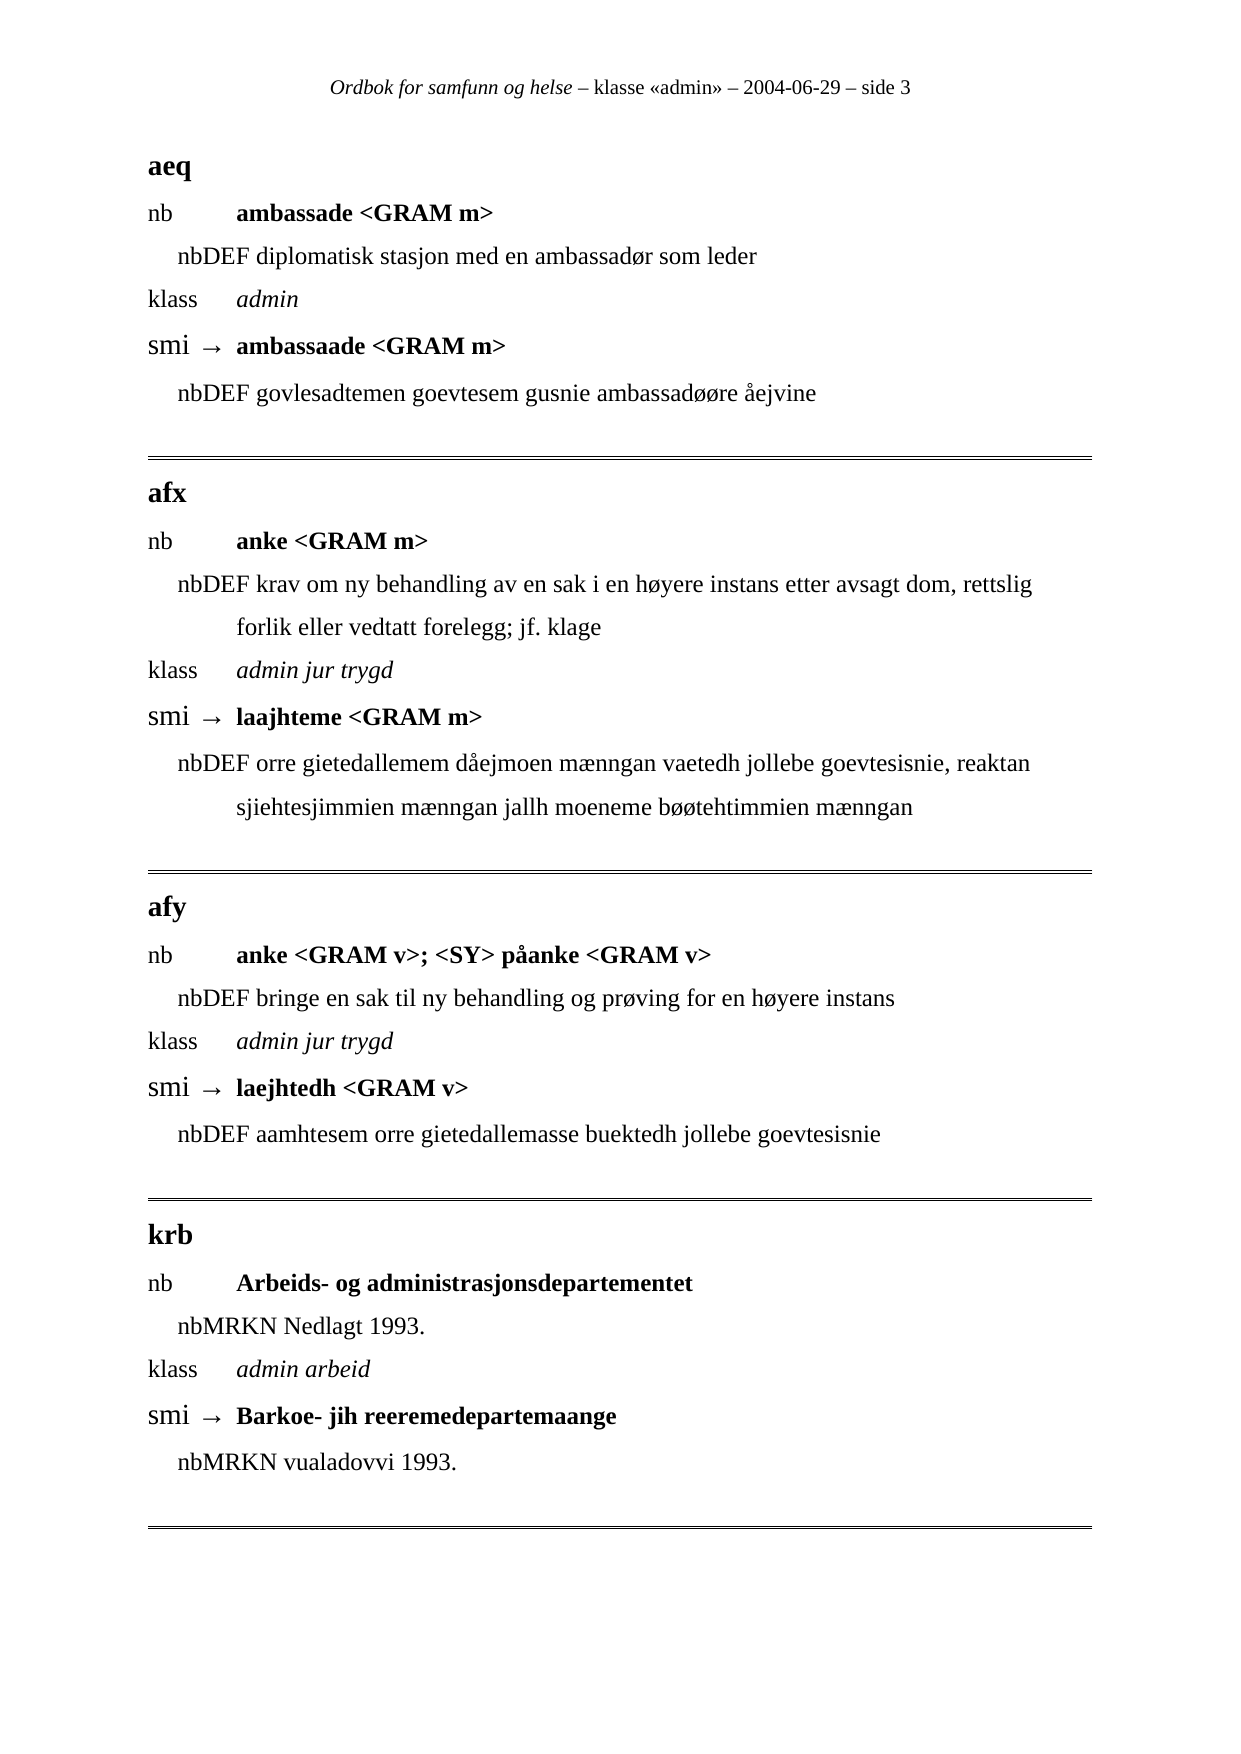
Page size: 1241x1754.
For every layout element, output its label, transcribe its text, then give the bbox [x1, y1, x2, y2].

text afx [148, 475, 1092, 509]
text nb Arbeids- og administrasjonsdepartementet [148, 1268, 1092, 1296]
text nbDEF krav om ny behandling av en sak i en høyere instans etter avsagt dom, rettslig forlik eller vedtatt forelegg; jf. klage [177, 569, 1092, 641]
text smi → Barkoe- jih reeremedepartemaange [148, 1397, 1092, 1431]
text klass admin arbeid [148, 1354, 1092, 1383]
text nbMRKN vualadovvi 1993. [177, 1447, 1092, 1476]
text afy [148, 889, 1092, 923]
text krb [148, 1217, 1092, 1251]
text smi → laejhtedh <GRAM v> [148, 1069, 1092, 1103]
text nbMRKN Nedlagt 1993. [177, 1311, 1092, 1339]
text nbDEF diplomatisk stasjon med en ambassadør som leder [177, 241, 1092, 270]
text nb anke <GRAM v>; <SY> påanke <GRAM v> [148, 940, 1092, 968]
text nbDEF aamhtesem orre gietedallemasse buektedh jollebe goevtesisnie [177, 1119, 1092, 1148]
text smi → laajhteme <GRAM m> [148, 698, 1092, 732]
text aeq [148, 148, 1092, 181]
text nbDEF govlesadtemen goevtesem gusnie ambassadøøre åejvine [177, 378, 1092, 406]
text klass admin [148, 284, 1092, 313]
text klass admin jur trygd [148, 655, 1092, 684]
text nbDEF bringe en sak til ny behandling og prøving for en høyere instans [177, 983, 1092, 1012]
text klass admin jur trygd [148, 1026, 1092, 1055]
text nbDEF orre gietedallemem dåejmoen mænngan vaetedh jollebe goevtesisnie, reaktan sjiehtesjimmien mænngan jallh moeneme bøøtehtimmien mænngan [177, 748, 1092, 820]
text smi → ambassaade <GRAM m> [148, 327, 1092, 361]
text nb anke <GRAM m> [148, 526, 1092, 554]
text nb ambassade <GRAM m> [148, 198, 1092, 227]
